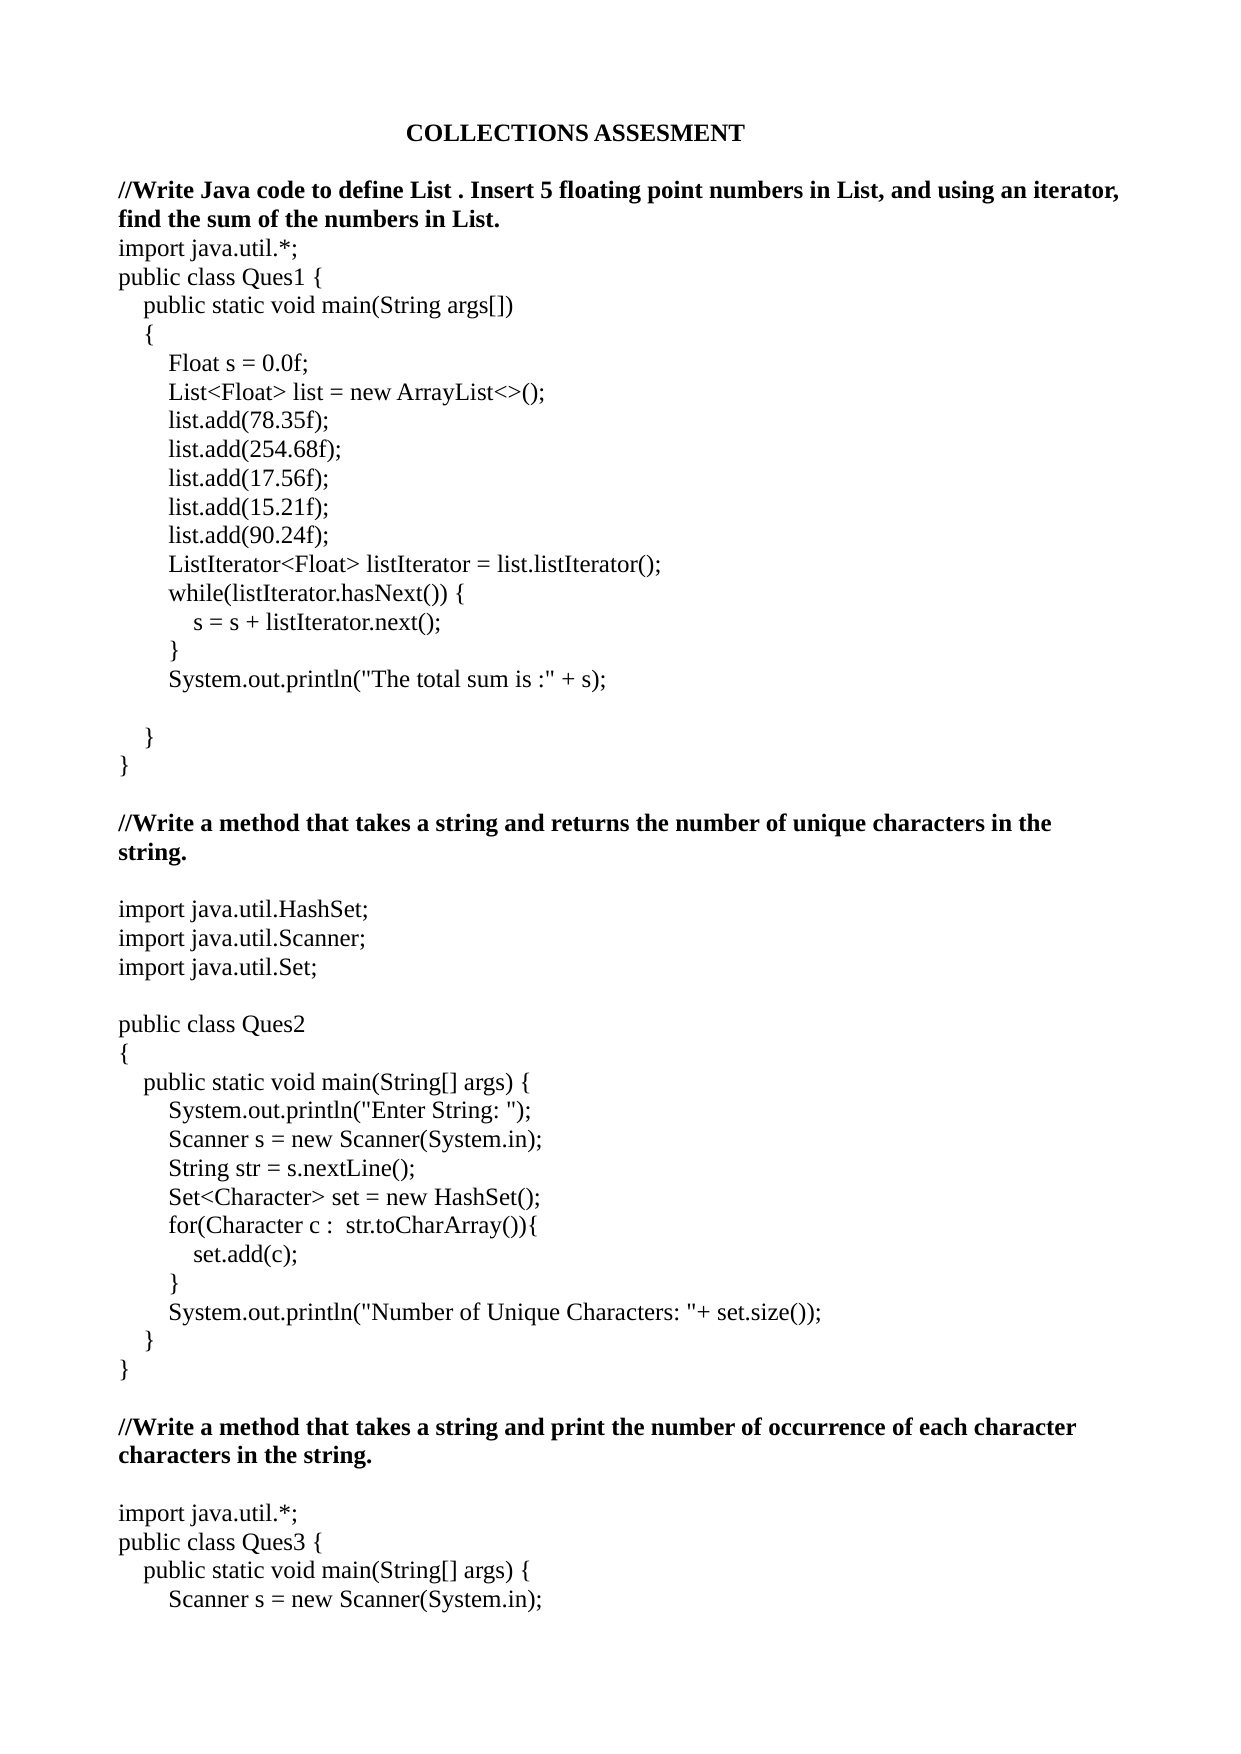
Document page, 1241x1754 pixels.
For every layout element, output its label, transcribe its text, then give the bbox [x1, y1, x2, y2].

text import java.util.Scanner; [118, 923, 1122, 952]
text Float s = 0.0f; [118, 348, 1122, 377]
text s = s + listIterator.next(); [118, 607, 1122, 636]
text } [118, 1268, 1122, 1297]
text //Write a method that takes a string and returns the number of unique characters in the string. [118, 808, 1122, 866]
text import java.util.HashSet; [118, 894, 1122, 923]
text public class Ques1 { [118, 262, 1122, 291]
text Scanner s = new Scanner(System.in); [118, 1584, 1122, 1613]
text } [118, 722, 1122, 751]
text import java.util.Set; [118, 952, 1122, 981]
text ListIterator<Float> listIterator = list.listIterator(); [118, 549, 1122, 578]
text Set<Character> set = new HashSet(); [118, 1182, 1122, 1211]
text list.add(15.21f); [118, 492, 1122, 521]
text public static void main(String[] args) { [118, 1556, 1122, 1584]
text System.out.println("The total sum is :" + s); [118, 664, 1122, 693]
text public class Ques3 { [118, 1527, 1122, 1556]
text public class Ques2 [118, 1009, 1122, 1038]
text } [118, 1354, 1122, 1383]
text //Write a method that takes a string and print the number of occurrence of each character characters in the string. [118, 1412, 1122, 1469]
text String str = s.nextLine(); [118, 1153, 1122, 1182]
text import java.util.*; [118, 233, 1122, 262]
text for(Character c : str.toCharArray()){ [118, 1211, 1122, 1239]
text { [118, 319, 1122, 348]
text System.out.println("Enter String: "); [118, 1096, 1122, 1124]
text list.add(78.35f); [118, 406, 1122, 434]
text while(listIterator.hasNext()) { [118, 578, 1122, 607]
text { [118, 1038, 1122, 1067]
text List<Float> list = new ArrayList<>(); [118, 377, 1122, 406]
text public static void main(String args[]) [118, 291, 1122, 319]
text set.add(c); [118, 1239, 1122, 1268]
text System.out.println("Number of Unique Characters: "+ set.size()); [118, 1297, 1122, 1326]
text list.add(17.56f); [118, 463, 1122, 492]
text } [118, 751, 1122, 779]
text list.add(254.68f); [118, 434, 1122, 463]
text import java.util.*; [118, 1498, 1122, 1527]
text list.add(90.24f); [118, 521, 1122, 549]
text public static void main(String[] args) { [118, 1067, 1122, 1096]
text COLLECTIONS ASSESMENT [118, 118, 1122, 147]
text Scanner s = new Scanner(System.in); [118, 1124, 1122, 1153]
text //Write Java code to define List . Insert 5 floating point numbers in List, and using an iterator, find the sum of the numbers in List. [118, 176, 1122, 233]
text } [118, 1326, 1122, 1354]
text } [118, 636, 1122, 664]
